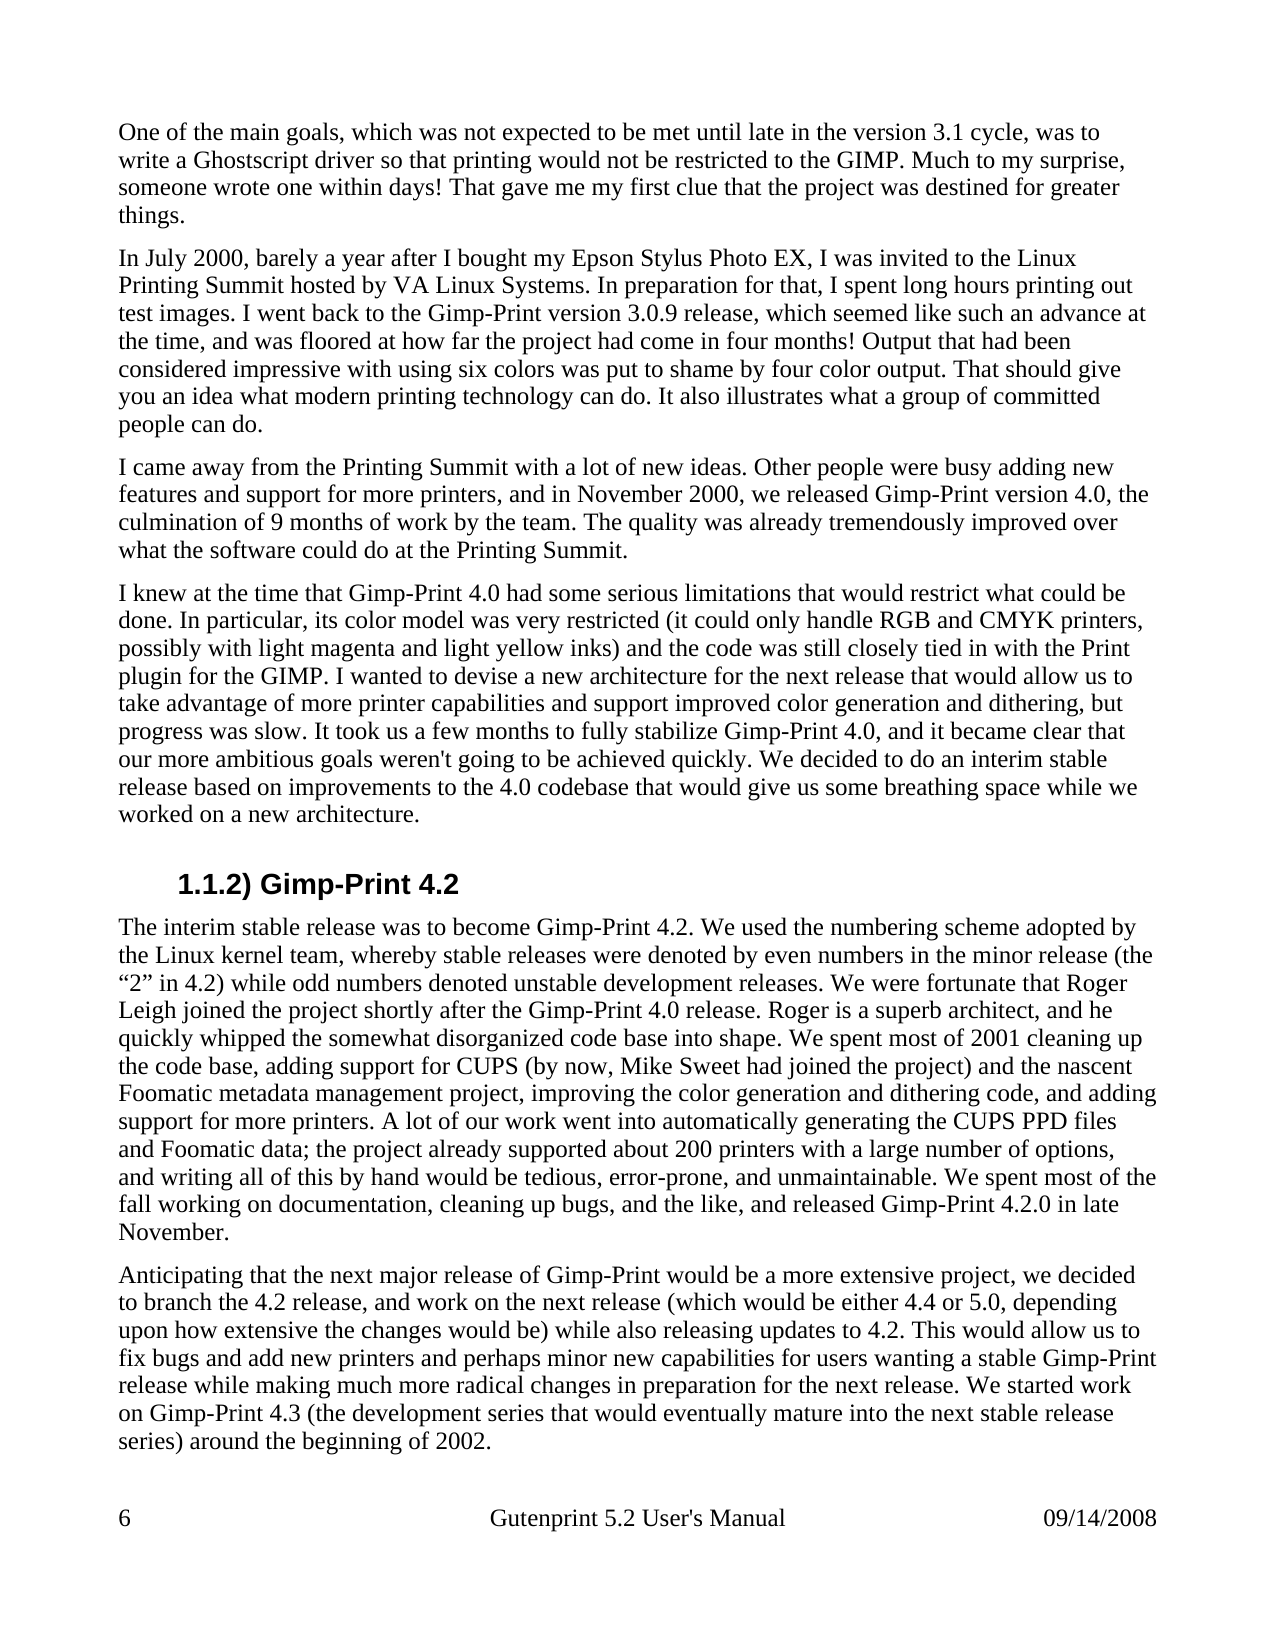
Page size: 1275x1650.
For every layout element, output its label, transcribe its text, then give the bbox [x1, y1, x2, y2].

text Anticipating that the next major release of Gimp-Print would be a more extensive project, we decided to branch the 4.2 release, and work on the next release (which would be either 4.4 or 5.0, depending upon how extensive the changes would be) while also releasing updates to 4.2. This would allow us to fix bugs and add new printers and perhaps minor new capabilities for users wanting a stable Gimp-Print release while making much more radical changes in preparation for the next release. We started work on Gimp-Print 4.3 (the development series that would eventually mature into the next stable release series) around the beginning of 2002. [118, 1261, 1157, 1455]
text I came away from the Printing Summit with a lot of new ideas. Other people were busy adding new features and support for more printers, and in November 2000, we released Gimp-Print version 4.0, the culmination of 9 months of work by the team. The quality was already tremendously improved over what the software could do at the Printing Summit. [118, 453, 1157, 564]
text In July 2000, barely a year after I bought my Epson Stylus Photo EX, I was invited to the Linux Printing Summit hosted by VA Linux Systems. In preparation for that, I spent long hours printing out test images. I went back to the Gimp-Print version 3.0.9 release, which seemed like such an advance at the time, and was floored at how far the project had come in four months! Output that had been considered impressive with using six colors was put to shame by four color output. That should give you an idea what modern printing technology can do. It also illustrates what a group of committed people can do. [118, 244, 1157, 438]
subtitle Gimp-Print 4.2 [177, 868, 1157, 901]
text The interim stable release was to become Gimp-Print 4.2. We used the numbering scheme adopted by the Linux kernel team, whereby stable releases were denoted by even numbers in the minor release (the “2” in 4.2) while odd numbers denoted unstable development releases. We were fortunate that Roger Leigh joined the project shortly after the Gimp-Print 4.0 release. Roger is a superb architect, and he quickly whipped the somewhat disorganized code base into shape. We spent most of 2001 cleaning up the code base, adding support for CUPS (by now, Mike Sweet had joined the project) and the nascent Foomatic metadata management project, improving the color generation and dithering code, and adding support for more printers. A lot of our work went into automatically generating the CUPS PPD files and Foomatic data; the project already supported about 200 printers with a large number of options, and writing all of this by hand would be tedious, error-prone, and unmaintainable. We spent most of the fall working on documentation, cleaning up bugs, and the like, and released Gimp-Print 4.2.0 in late November. [118, 913, 1157, 1246]
text One of the main goals, which was not expected to be met until late in the version 3.1 cycle, was to write a Ghostscript driver so that printing would not be restricted to the GIMP. Much to my surprise, someone wrote one within days! That gave me my first clue that the project was destined for greater things. [118, 118, 1157, 229]
text I knew at the time that Gimp-Print 4.0 had some serious limitations that would restrict what could be done. In particular, its color model was very restricted (it could only handle RGB and CMYK printers, possibly with light magenta and light yellow inks) and the code was still closely tied in with the Print plugin for the GIMP. I wanted to devise a new architecture for the next release that would allow us to take advantage of more printer capabilities and support improved color generation and dithering, but progress was slow. It took us a few months to fully stabilize Gimp-Print 4.0, and it became clear that our more ambitious goals weren't going to be achieved quickly. We decided to do an interim stable release based on improvements to the 4.0 codebase that would give us some breathing space while we worked on a new architecture. [118, 579, 1157, 828]
